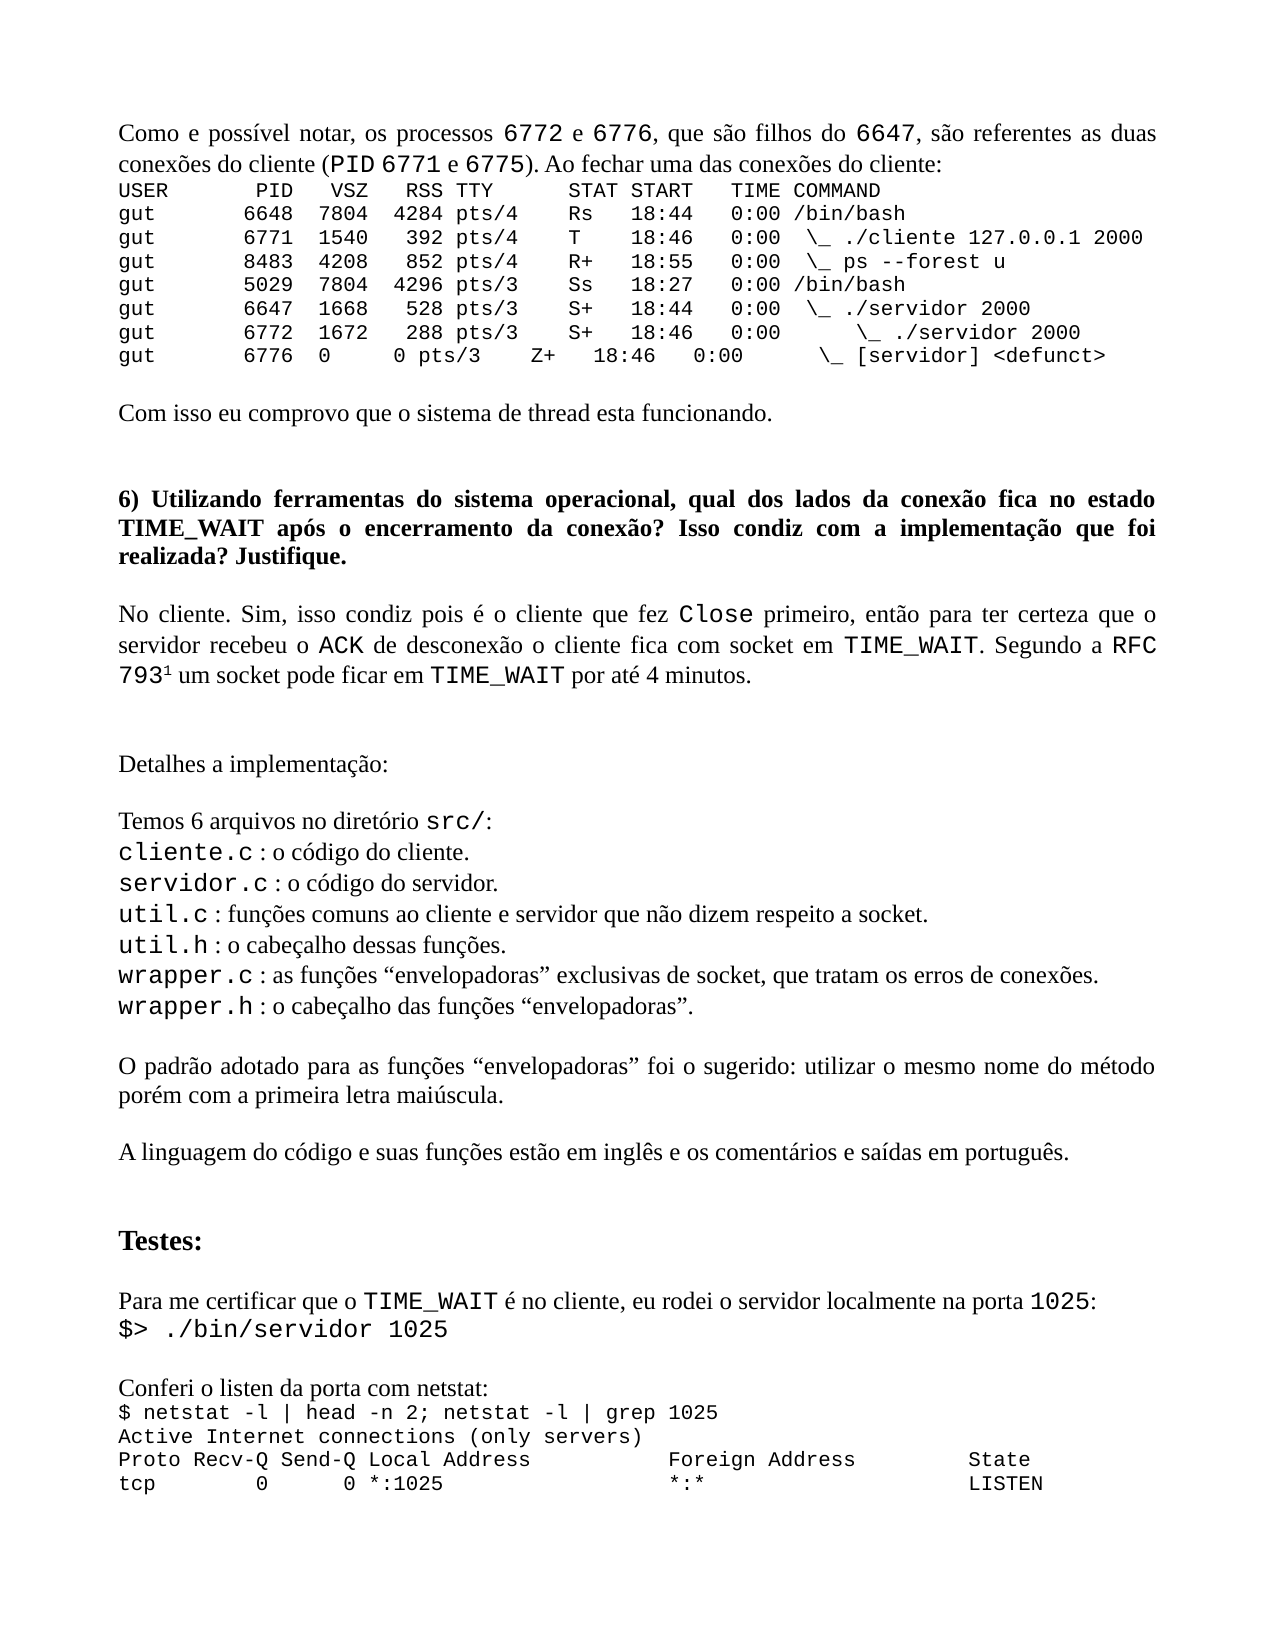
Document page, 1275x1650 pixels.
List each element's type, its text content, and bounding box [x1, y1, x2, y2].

text gut 6776 0 0 pts/3 Z+ 18:46 0:00 \_ [servidor] <defunct> [118, 345, 1157, 369]
text $> ./bin/servidor 1025 [118, 1317, 1157, 1345]
text tcp 0 0 *:1025 *:* LISTEN [118, 1473, 1157, 1497]
text $ netstat -l | head -n 2; netstat -l | grep 1025 [118, 1402, 1157, 1426]
text gut 6772 1672 288 pts/3 S+ 18:46 0:00 \_ ./servidor 2000 [118, 322, 1157, 345]
text Com isso eu comprovo que o sistema de thread esta funcionando. [118, 398, 1157, 426]
text Temos 6 arquivos no diretório src/: [118, 806, 1157, 837]
text wrapper.c : as funções “envelopadoras” exclusivas de socket, que tratam os erros de conexões. [118, 961, 1157, 991]
text Conferi o listen da porta com netstat: [118, 1373, 1157, 1402]
text gut 6648 7804 4284 pts/4 Rs 18:44 0:00 /bin/bash [118, 203, 1157, 227]
text gut 6647 1668 528 pts/3 S+ 18:44 0:00 \_ ./servidor 2000 [118, 298, 1157, 322]
text gut 5029 7804 4296 pts/3 Ss 18:27 0:00 /bin/bash [118, 274, 1157, 298]
text Para me certificar que o TIME_WAIT é no cliente, eu rodei o servidor localmente na porta 1025: [118, 1286, 1157, 1317]
text gut 8483 4208 852 pts/4 R+ 18:55 0:00 \_ ps --forest u [118, 251, 1157, 274]
text 6) Utilizando ferramentas do sistema operacional, qual dos lados da conexão fica no estado TIME_WAIT após o encerramento da conexão? Isso condiz com a implementação que foi realizada? Justifique. [118, 484, 1157, 570]
text util.h : o cabeçalho dessas funções. [118, 930, 1157, 961]
text wrapper.h : o cabeçalho das funções “envelopadoras”. [118, 991, 1157, 1022]
text cliente.c : o código do cliente. [118, 837, 1157, 868]
text Como e possível notar, os processos 6772 e 6776, que são filhos do 6647, são referentes as duas conexões do cliente (PID 6771 e 6775). Ao fechar uma das conexões do cliente: [118, 118, 1157, 180]
text A linguagem do código e suas funções estão em inglês e os comentários e saídas em português. [118, 1137, 1157, 1166]
text Detalhes a implementação: [118, 749, 1157, 778]
text servidor.c : o código do servidor. [118, 868, 1157, 899]
text No cliente. Sim, isso condiz pois é o cliente que fez Close primeiro, então para ter certeza que o servidor recebeu o ACK de desconexão o cliente fica com socket em TIME_WAIT. Segundo a RFC 7931 um socket pode ficar em TIME_WAIT por até 4 minutos. [118, 599, 1157, 691]
text Proto Recv-Q Send-Q Local Address Foreign Address State [118, 1449, 1157, 1473]
text USER PID VSZ RSS TTY STAT START TIME COMMAND [118, 180, 1157, 203]
text gut 6771 1540 392 pts/4 T 18:46 0:00 \_ ./cliente 127.0.0.1 2000 [118, 227, 1157, 251]
text O padrão adotado para as funções “envelopadoras” foi o sugerido: utilizar o mesmo nome do método porém com a primeira letra maiúscula. [118, 1051, 1157, 1108]
text util.c : funções comuns ao cliente e servidor que não dizem respeito a socket. [118, 899, 1157, 930]
text Active Internet connections (only servers) [118, 1426, 1157, 1449]
text Testes: [118, 1223, 1157, 1257]
